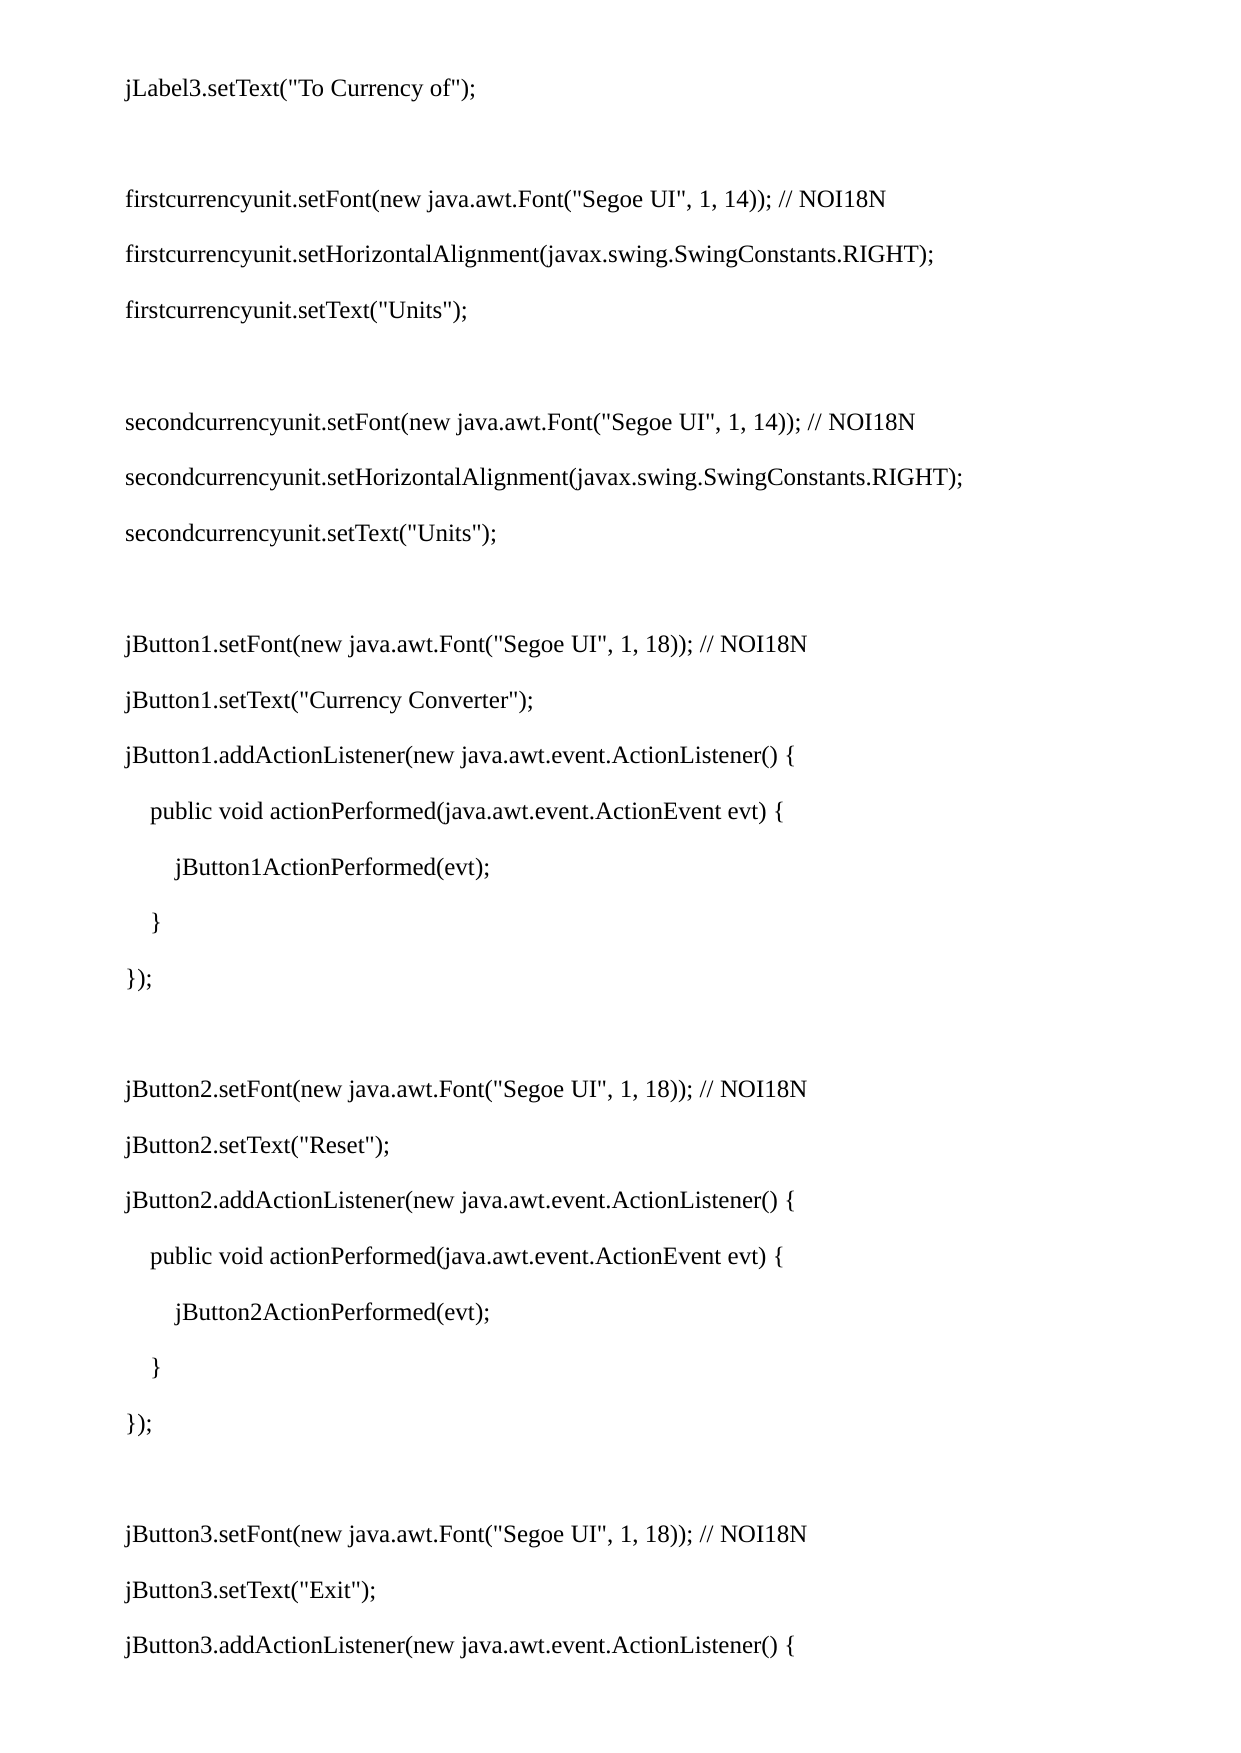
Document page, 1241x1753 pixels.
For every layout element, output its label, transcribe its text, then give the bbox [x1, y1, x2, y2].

text } [125, 964, 137, 992]
text jButton1ActionPerformed(evt); [175, 853, 821, 881]
text public void actionPerformed(java.awt.event.ActionEvent evt) { [150, 797, 821, 825]
text } [125, 1409, 137, 1437]
text public void actionPerformed(java.awt.event.ActionEvent evt) { [150, 1242, 821, 1270]
text firstcurrencyunit.setText("Units"); [125, 297, 959, 324]
text jButton2.setText("Reset"); [125, 1131, 832, 1159]
text firstcurrencyunit.setFont(new java.awt.Font("Segoe UI", 1, 14)); // NOI18N [125, 185, 959, 213]
text jLabel3.setText("To Currency of"); [125, 74, 504, 102]
text secondcurrencyunit.setHorizontalAlignment(javax.swing.SwingConstants.RIGHT); [125, 463, 989, 491]
text jButton3.setText("Exit"); [125, 1576, 832, 1604]
text jButton1.addActionListener(new java.awt.event.ActionListener() { [125, 742, 821, 769]
text secondcurrencyunit.setFont(new java.awt.Font("Segoe UI", 1, 14)); // NOI18N [125, 408, 989, 436]
text jButton3.addActionListener(new java.awt.event.ActionListener() { [125, 1632, 821, 1659]
text } [150, 908, 187, 936]
text firstcurrencyunit.setHorizontalAlignment(javax.swing.SwingConstants.RIGHT); [125, 241, 959, 268]
text jButton1.setText("Currency Converter"); [125, 686, 832, 714]
text jButton2.setFont(new java.awt.Font("Segoe UI", 1, 18)); // NOI18N [125, 1075, 832, 1103]
text secondcurrencyunit.setText("Units"); [125, 519, 989, 547]
text jButton2.addActionListener(new java.awt.event.ActionListener() { [125, 1187, 821, 1214]
text ); [137, 1409, 177, 1437]
text } [150, 1353, 187, 1381]
text ); [137, 964, 177, 992]
text jButton1.setFont(new java.awt.Font("Segoe UI", 1, 18)); // NOI18N [125, 630, 832, 658]
text jButton2ActionPerformed(evt); [175, 1298, 821, 1326]
text jButton3.setFont(new java.awt.Font("Segoe UI", 1, 18)); // NOI18N [125, 1521, 832, 1548]
